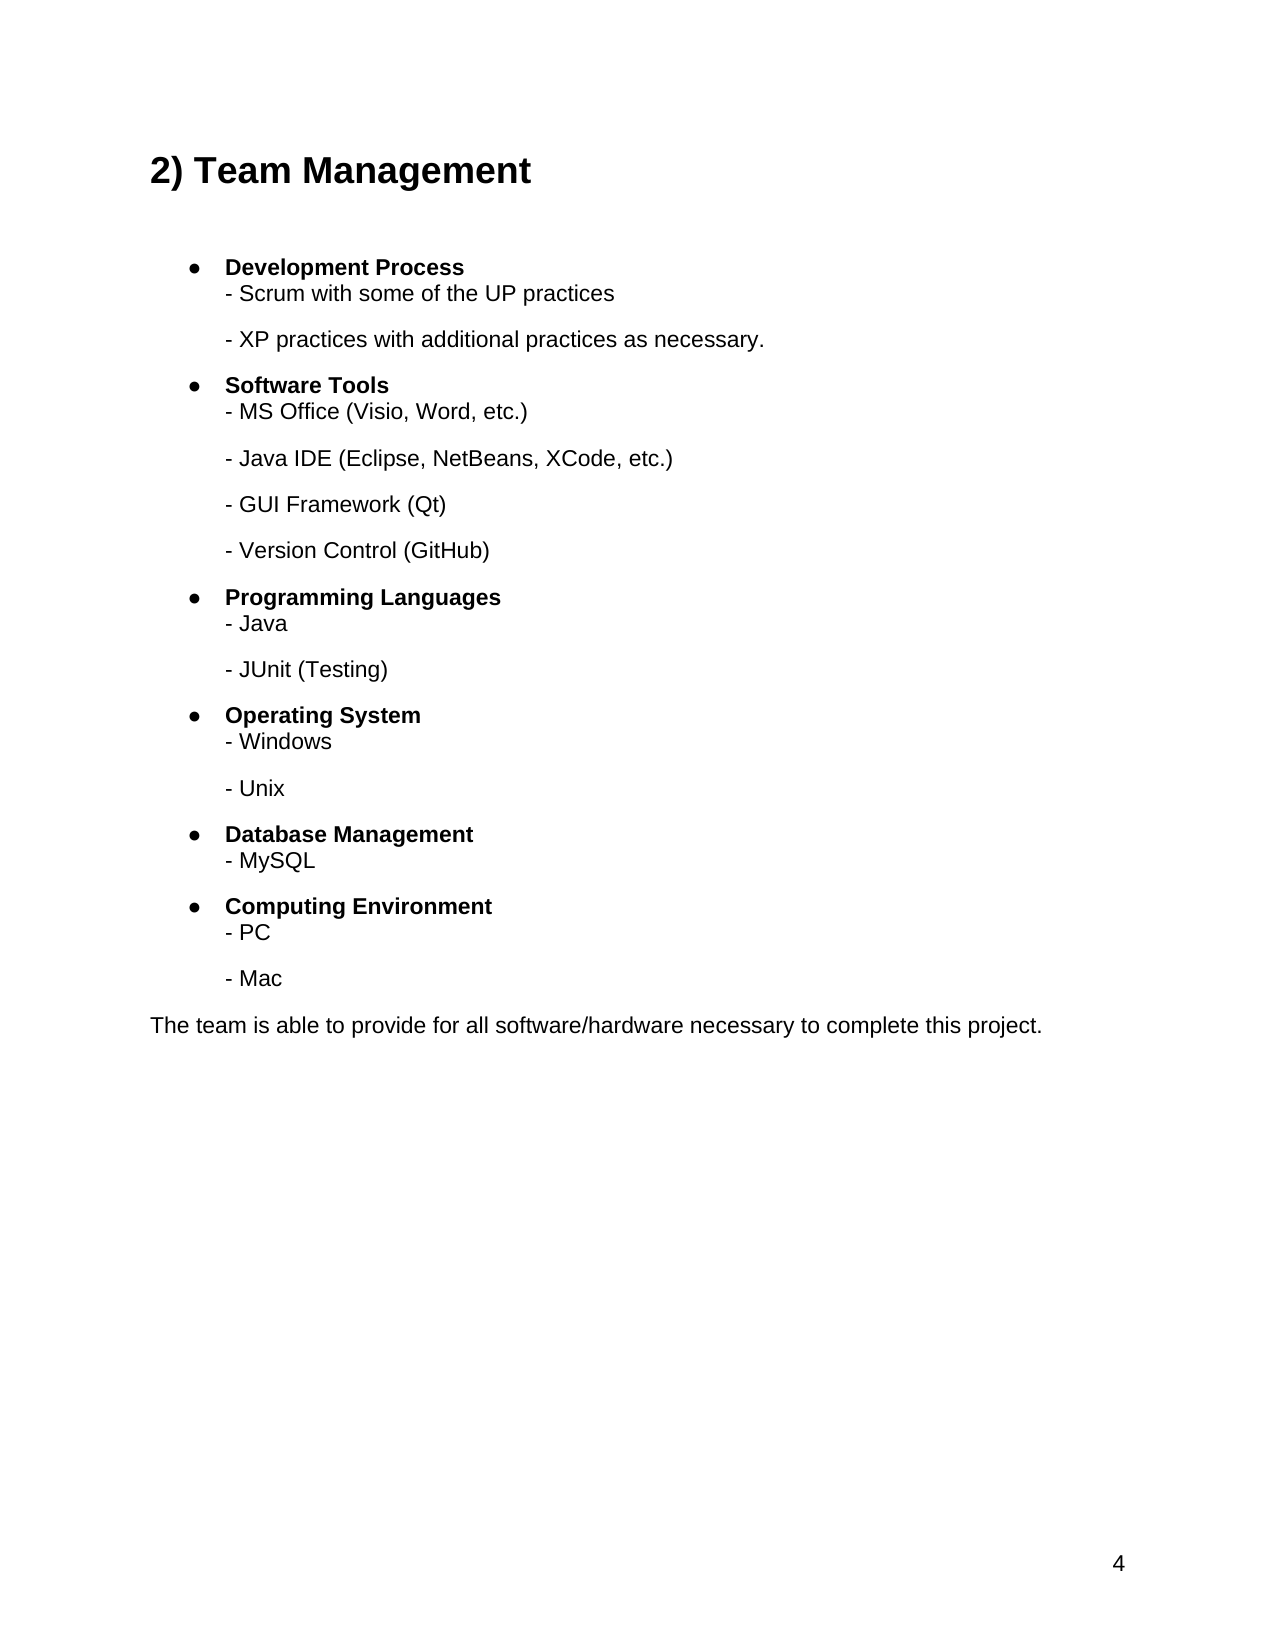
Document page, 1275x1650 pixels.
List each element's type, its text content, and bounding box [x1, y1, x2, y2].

text - XP practices with additional practices as necessary. [225, 327, 1125, 352]
list Database Management [187, 822, 1125, 847]
list Development Process [187, 254, 1125, 280]
text - PC [225, 919, 1125, 945]
text - Java IDE (Eclipse, NetBeans, XCode, etc.) [225, 445, 1125, 471]
text - Version Control (GitHub) [225, 538, 1125, 564]
text - MS Office (Visio, Word, etc.) [225, 399, 1125, 424]
text - Java [225, 610, 1125, 636]
text - JUnit (Testing) [225, 657, 1125, 682]
text - Windows [225, 729, 1125, 754]
text - Unix [225, 775, 1125, 801]
text - GUI Framework (Qt) [225, 492, 1125, 517]
subtitle 2) Team Management [150, 150, 1125, 192]
text The team is able to provide for all software/hardware necessary to complete this project. [150, 1012, 1125, 1038]
list Computing Environment [187, 894, 1125, 919]
list Programming Languages [187, 584, 1125, 610]
text - MySQL [225, 847, 1125, 873]
text - Scrum with some of the UP practices [225, 280, 1125, 306]
list Operating System [187, 703, 1125, 729]
text - Mac [225, 966, 1125, 991]
list Software Tools [187, 373, 1125, 399]
